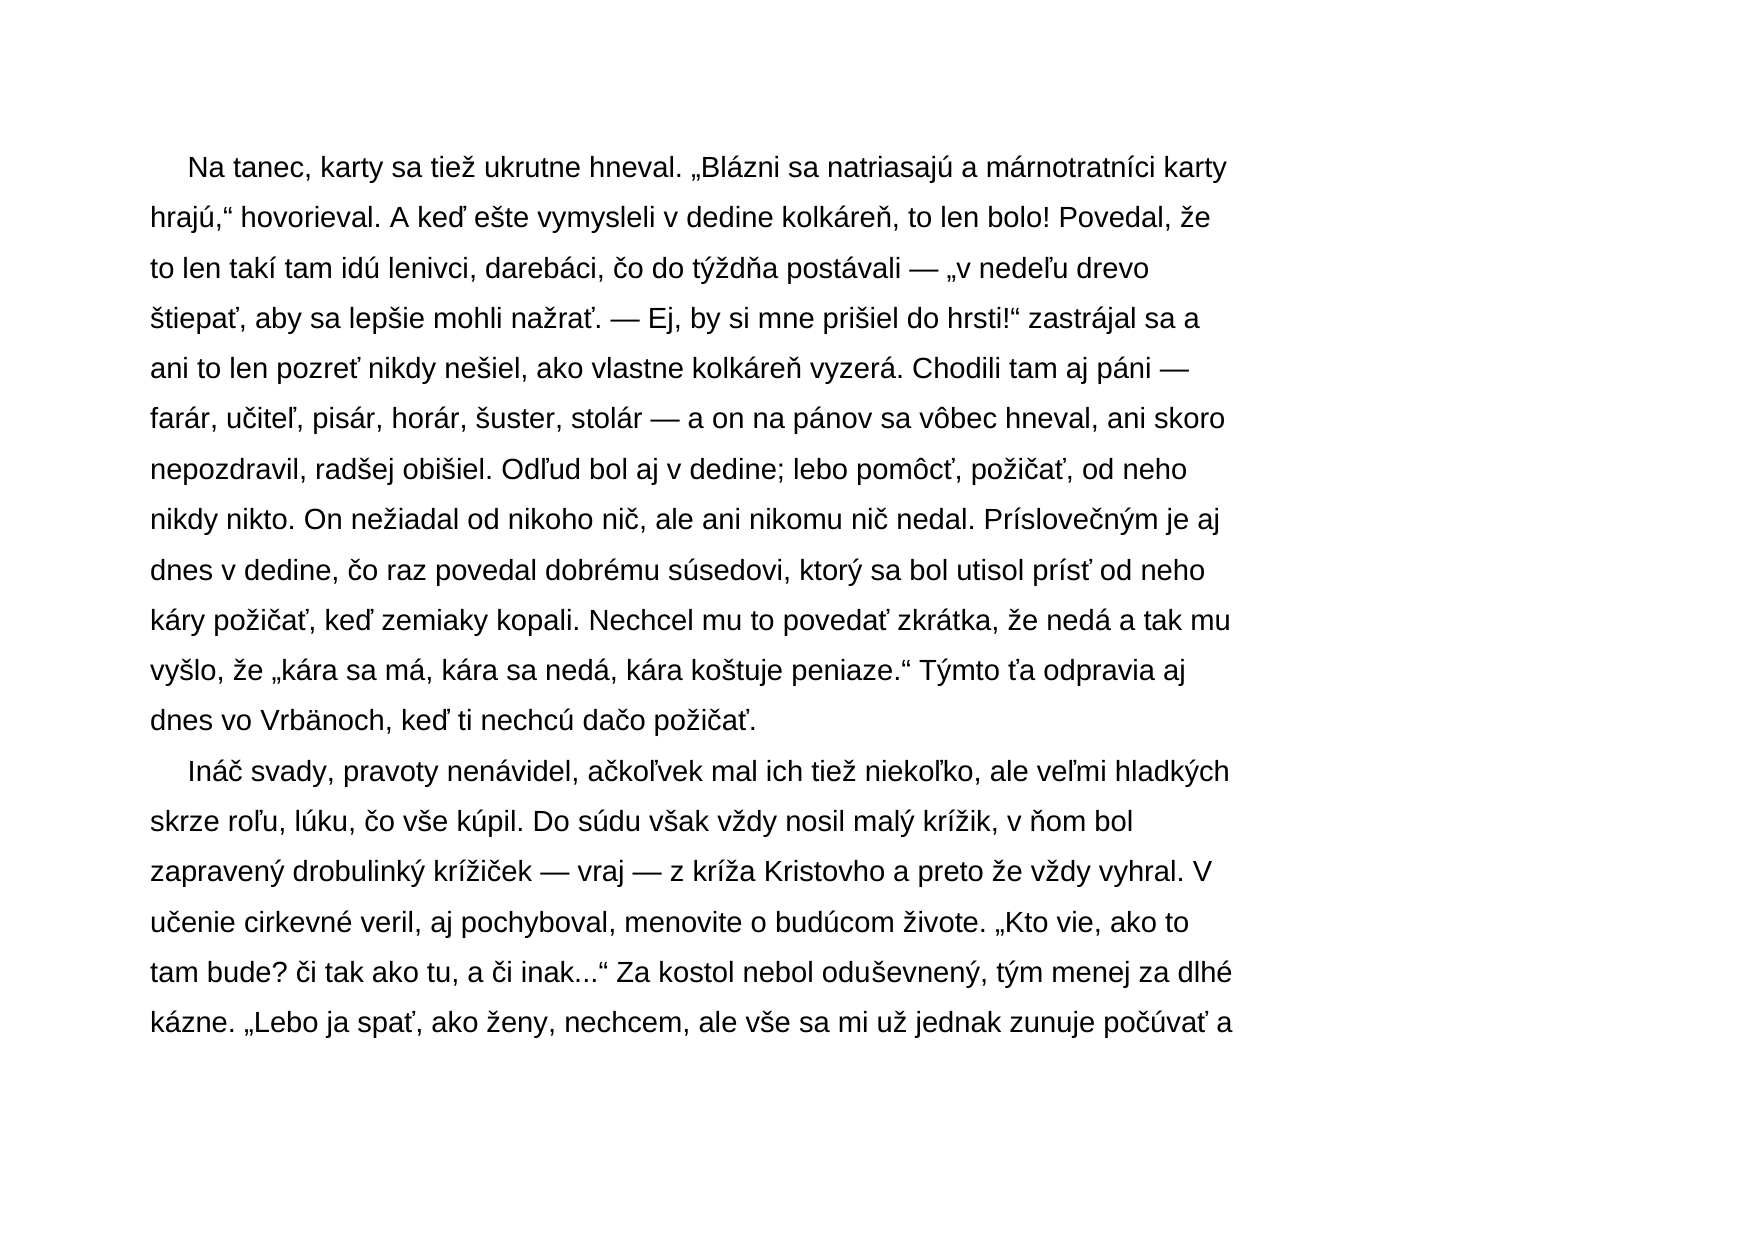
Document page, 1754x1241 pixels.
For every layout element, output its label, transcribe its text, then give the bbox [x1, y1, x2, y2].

text Na tanec, karty sa tiež ukrutne hneval. „Blázni sa natriasajú a márnotratníci karty hrajú,“ hovo­rieval. A keď ešte vymysleli v dedine kolkáreň, to len bolo! Povedal, že to len takí tam idú lenivci, darebáci, čo do týždňa postávali — „v nedeľu drevo štiepať, aby sa lepšie mohli nažrať. — Ej, by si mne prišiel do hrsti!“ zastrájal sa a ani to len pozreť nikdy nešiel, ako vlastne kolkáreň vyzerá. Chodili tam aj páni — farár, učiteľ, pisár, horár, šuster, stolár — a on na pánov sa vôbec hneval, ani skoro nepozdravil, radšej obišiel. Odľud bol aj v dedine; lebo pomôcť, požičať, od neho nikdy nikto. On nežiadal od nikoho nič, ale ani nikomu nič nedal. Príslovečným je aj dnes v dedine, čo raz povedal dobrému súsedovi, ktorý sa bol utisol prísť od neho káry požičať, keď zemiaky kopali. Nechcel mu to povedať zkrátka, že nedá a tak mu vyšlo, že „kára sa má, kára sa nedá, kára koštuje peniaze.“ Týmto ťa odpravia aj dnes vo Vrbänoch, keď ti nechcú dačo požičať. [150, 150, 1242, 737]
text Ináč svady, pravoty nenávidel, ačkoľvek mal ich tiež niekoľko, ale veľmi hladkých skrze roľu, lúku, čo vše kúpil. Do súdu však vždy nosil malý krížik, v ňom bol zapravený drobulinký krížiček — vraj — z kríža Kristovho a preto že vždy vyhral. V učenie cirkevné veril, aj pochyboval, menovite o budúcom živote. „Kto vie, ako to tam bude? či tak ako tu, a či inak...“ Za kostol nebol odu­ševnený, tým menej za dlhé kázne. „Lebo ja spať, ako ženy, nechcem, ale vše sa mi už jednak zunuje počúvať a [150, 754, 1242, 1039]
